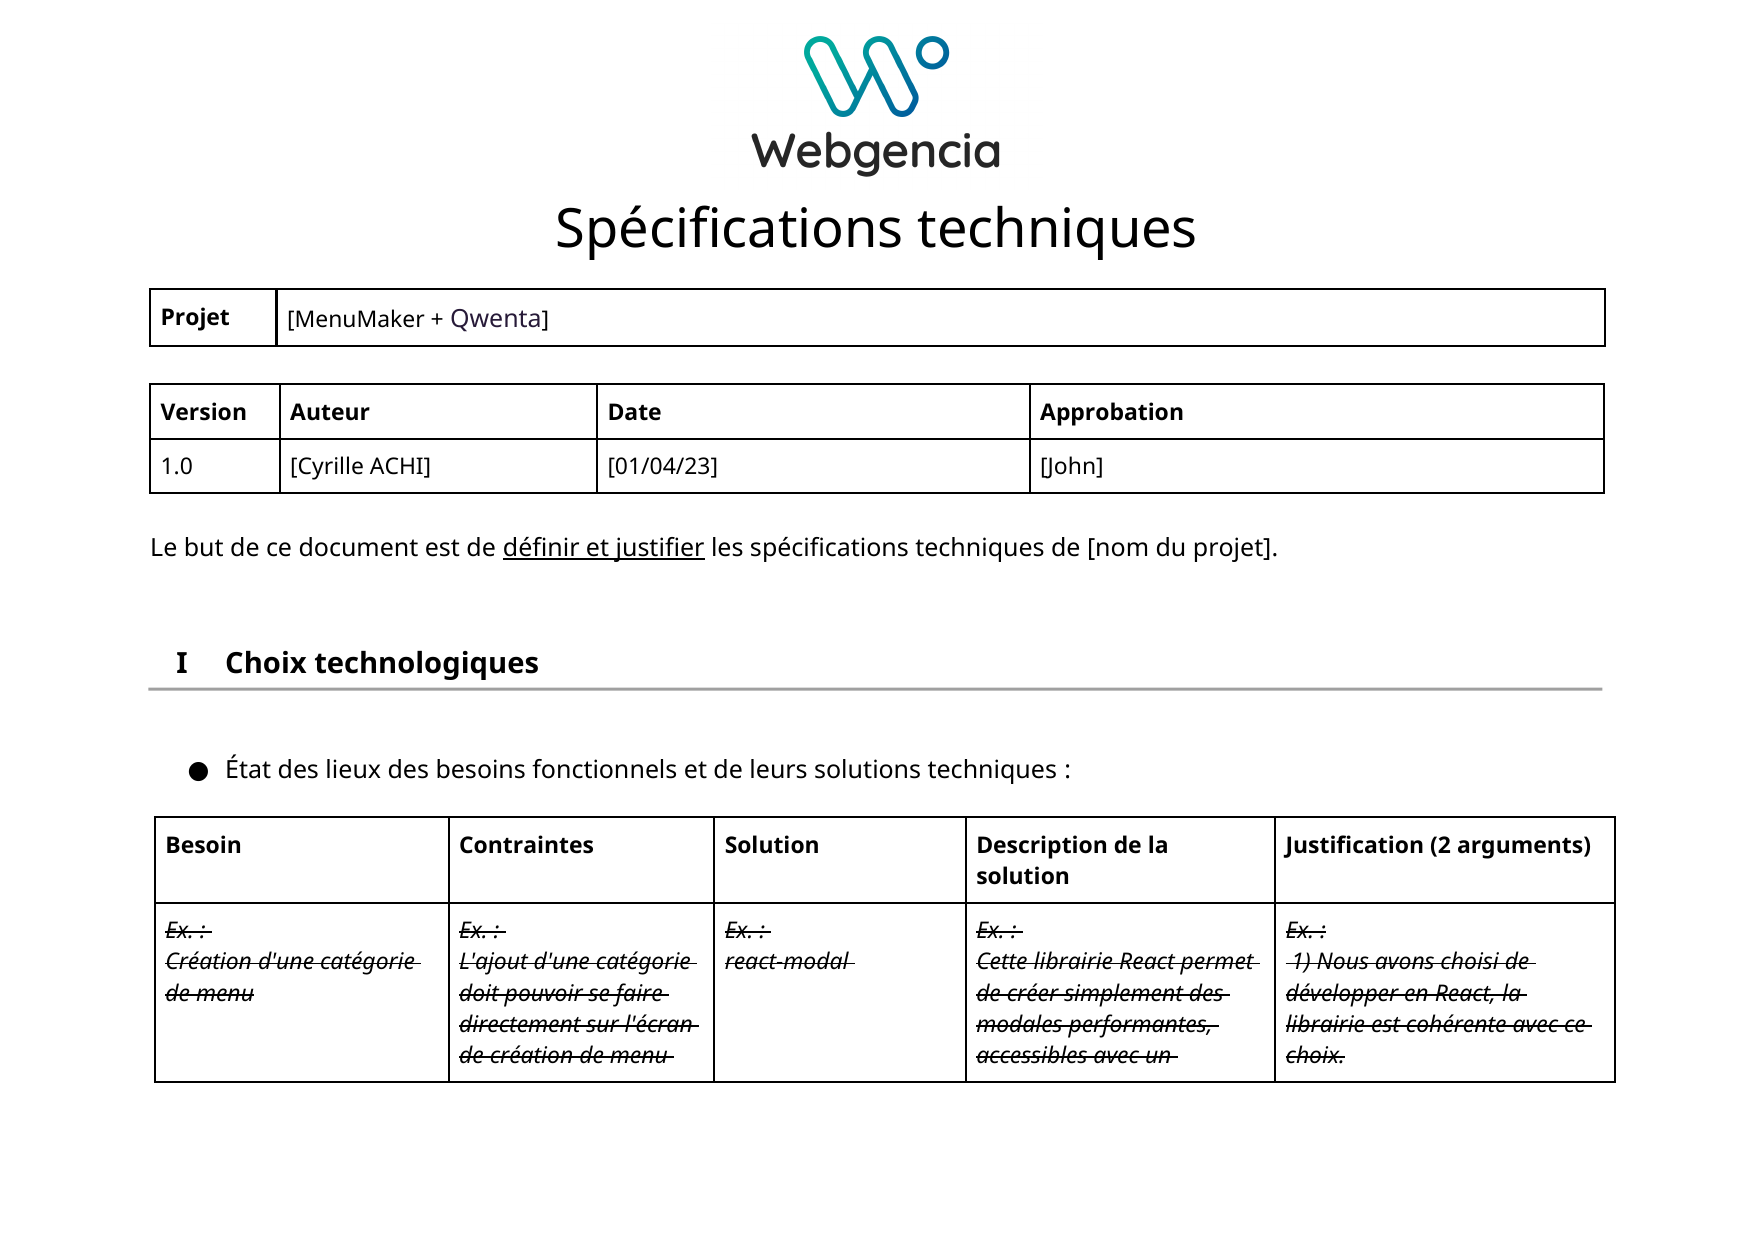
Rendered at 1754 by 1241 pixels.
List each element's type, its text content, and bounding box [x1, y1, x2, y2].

table_header Approbation [1031, 385, 1603, 437]
table_header Projet [151, 290, 275, 345]
table_header Date [598, 385, 1029, 437]
list État des lieux des besoins fonctionnels et de leurs solutions techniques : [187, 752, 1604, 786]
table_header [MenuMaker + Qwenta] [278, 290, 1604, 345]
table_header Auteur [281, 385, 596, 437]
table_header Justification (2 arguments) [1276, 818, 1614, 902]
table_header Version [151, 385, 279, 437]
table_cell [Cyrille ACHI] [281, 440, 596, 492]
table_header Solution [715, 818, 965, 902]
picture [710, 23, 1043, 150]
text Le but de ce document est de définir et justifier les spécifications techniques de [nom du projet]. [150, 529, 1604, 564]
table_cell Ex. : Cette librairie React permet de créer simplement des modales performantes, accessibles avec un [967, 904, 1274, 1081]
table_cell 1.0 [151, 440, 279, 492]
table_cell [John] [1031, 440, 1603, 492]
table_cell Ex. : L'ajout d'une catégorie doit pouvoir se faire directement sur l'écran de création de menu [450, 904, 713, 1081]
table_cell Ex. : react-modal [715, 904, 965, 1081]
title Spécifications techniques [150, 150, 1604, 263]
table_header Besoin [156, 818, 448, 902]
table_cell [01/04/23] [598, 440, 1029, 492]
list Choix technologiques [187, 642, 1604, 682]
table_cell Ex. : Création d'une catégorie de menu [156, 904, 448, 1081]
table_header Contraintes [450, 818, 713, 902]
table_cell Ex. : 1) Nous avons choisi de développer en React, la librairie est cohérente avec ce choix. [1276, 904, 1614, 1081]
table_header Description de la solution [967, 818, 1274, 902]
